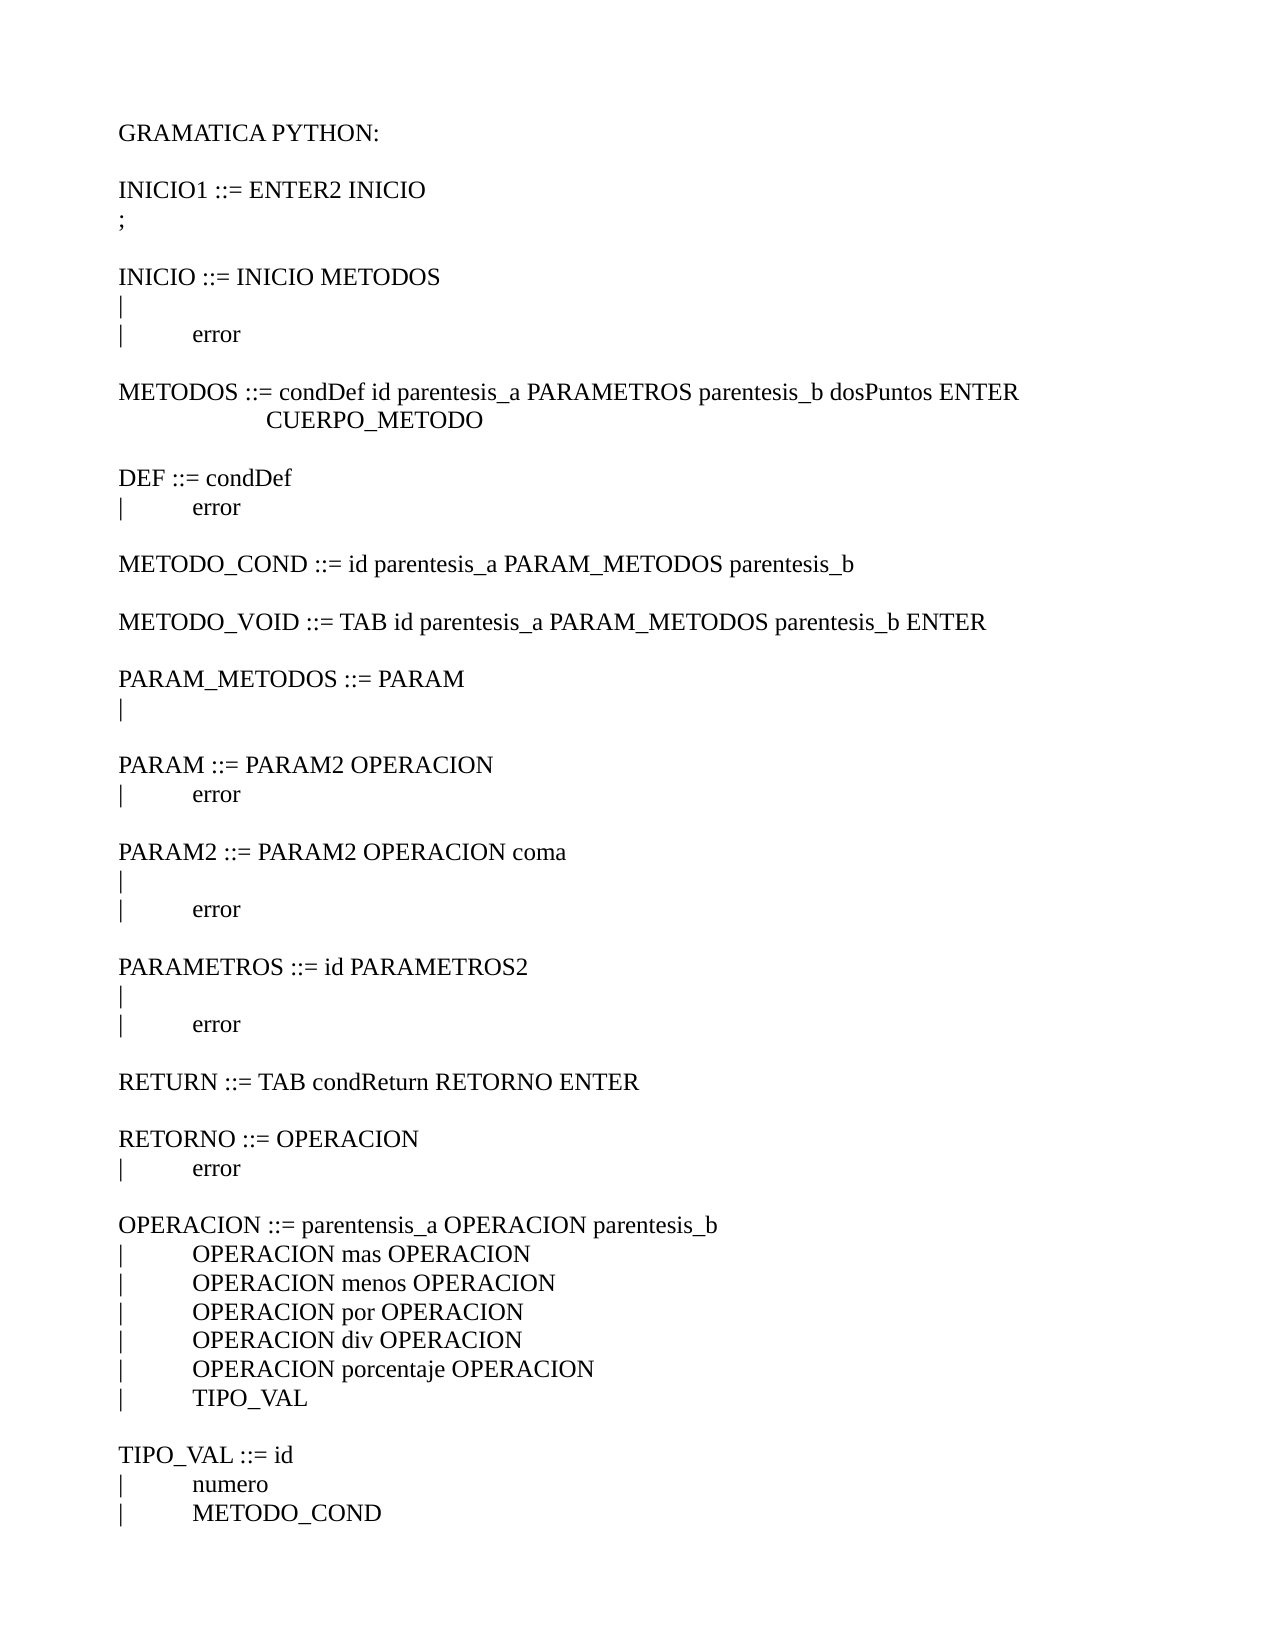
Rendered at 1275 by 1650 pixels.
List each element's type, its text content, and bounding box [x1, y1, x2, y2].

text | [118, 981, 1157, 1009]
text | OPERACION div OPERACION [118, 1326, 1157, 1354]
text | TIPO_VAL [118, 1383, 1157, 1412]
text METODOS ::= condDef id parentesis_a PARAMETROS parentesis_b dosPuntos ENTER CUERPO_METODO [118, 377, 1157, 434]
text PARAM ::= PARAM2 OPERACION [118, 751, 1157, 779]
text INICIO ::= INICIO METODOS [118, 262, 1157, 291]
text | error [118, 1153, 1157, 1182]
text | OPERACION menos OPERACION [118, 1268, 1157, 1297]
text | error [118, 1009, 1157, 1038]
text | error [118, 319, 1157, 348]
text RETURN ::= TAB condReturn RETORNO ENTER [118, 1067, 1157, 1096]
text | [118, 693, 1157, 722]
text PARAM_METODOS ::= PARAM [118, 664, 1157, 693]
text GRAMATICA PYTHON: [118, 118, 1157, 147]
text | [118, 291, 1157, 319]
text TIPO_VAL ::= id [118, 1441, 1157, 1469]
text | error [118, 492, 1157, 521]
text | error [118, 779, 1157, 808]
text PARAM2 ::= PARAM2 OPERACION coma [118, 837, 1157, 866]
text | OPERACION por OPERACION [118, 1297, 1157, 1326]
text DEF ::= condDef [118, 463, 1157, 492]
text METODO_COND ::= id parentesis_a PARAM_METODOS parentesis_b [118, 549, 1157, 578]
text | error [118, 894, 1157, 923]
text | OPERACION mas OPERACION [118, 1239, 1157, 1268]
text | [118, 866, 1157, 894]
text RETORNO ::= OPERACION [118, 1124, 1157, 1153]
text METODO_VOID ::= TAB id parentesis_a PARAM_METODOS parentesis_b ENTER [118, 607, 1157, 636]
text | numero [118, 1469, 1157, 1498]
text OPERACION ::= parentensis_a OPERACION parentesis_b [118, 1211, 1157, 1239]
text | METODO_COND [118, 1498, 1157, 1527]
text INICIO1 ::= ENTER2 INICIO [118, 176, 1157, 204]
text ; [118, 204, 1157, 233]
text PARAMETROS ::= id PARAMETROS2 [118, 952, 1157, 981]
text | OPERACION porcentaje OPERACION [118, 1354, 1157, 1383]
